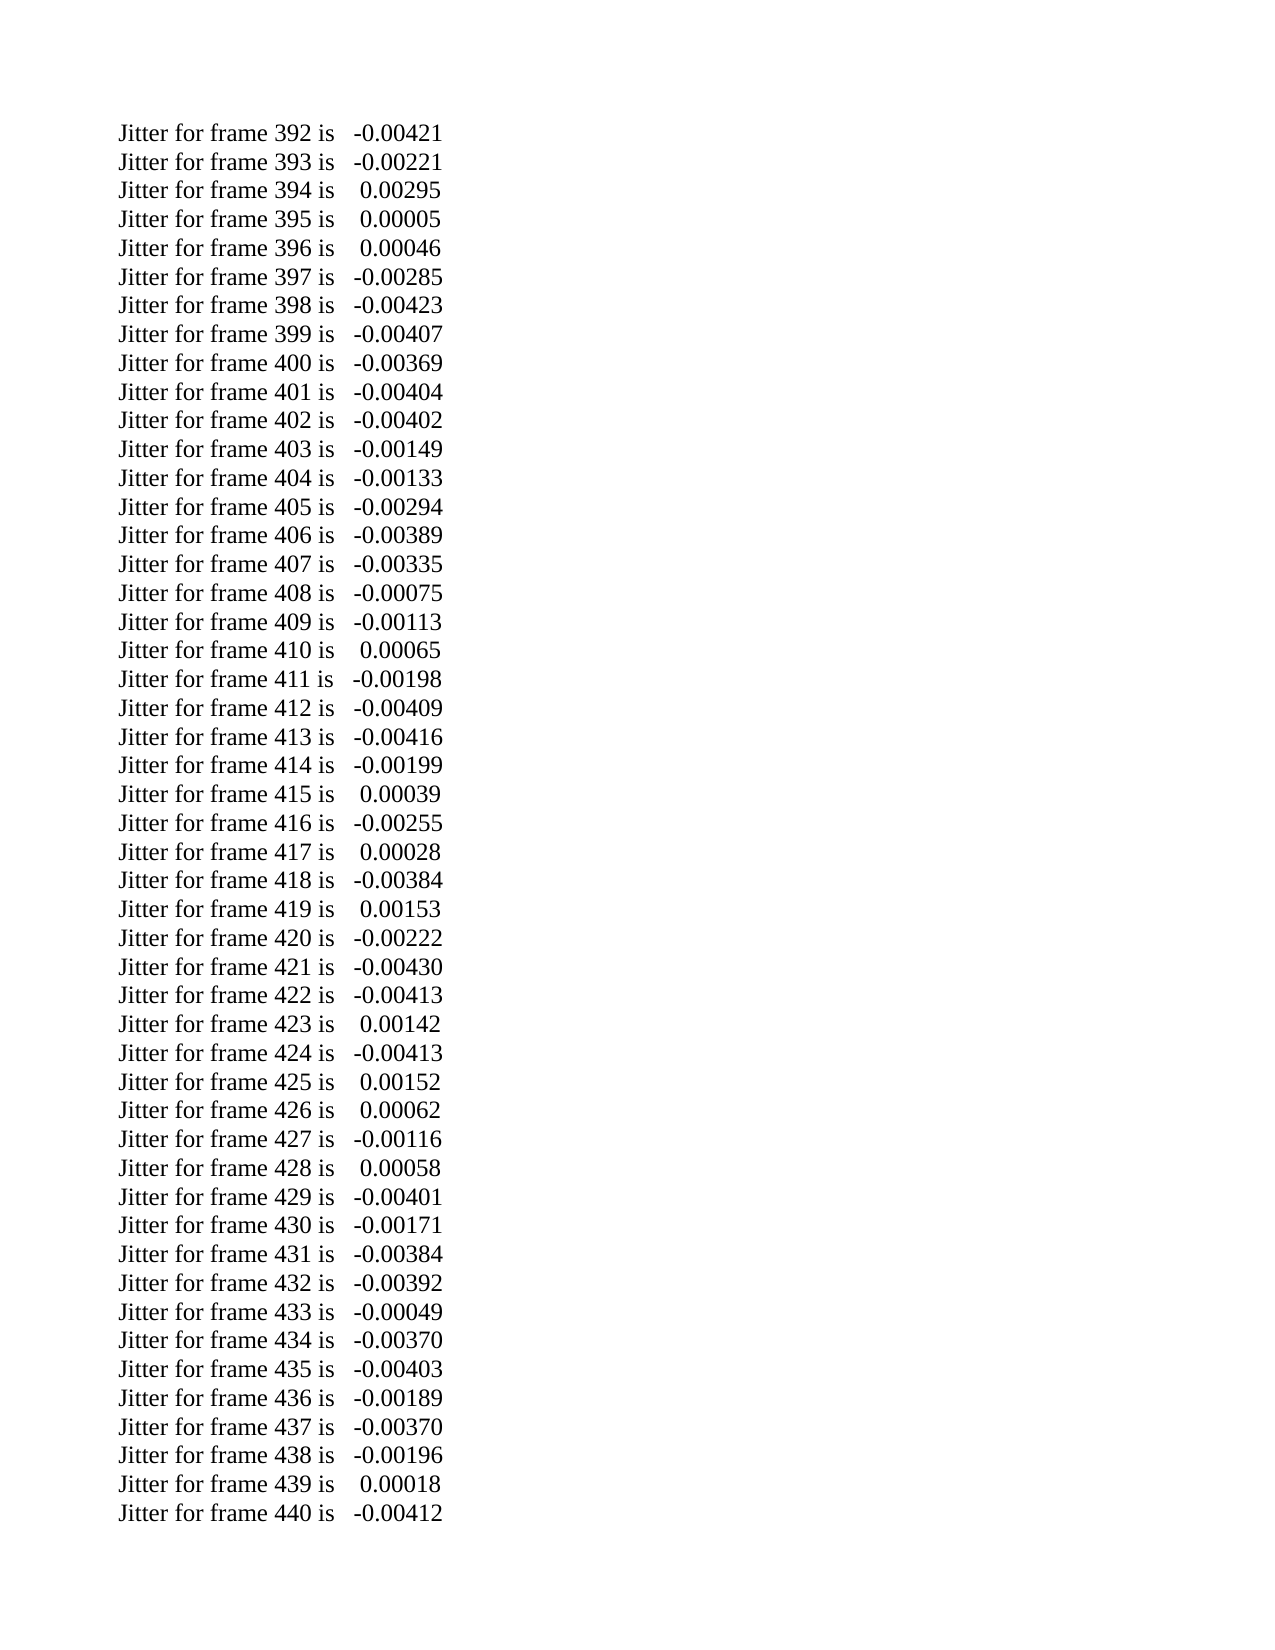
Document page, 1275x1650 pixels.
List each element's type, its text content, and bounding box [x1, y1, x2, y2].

text Jitter for frame 415 is 0.00039 [118, 779, 1157, 808]
text Jitter for frame 398 is -0.00423 [118, 291, 1157, 319]
text Jitter for frame 393 is -0.00221 [118, 147, 1157, 176]
text Jitter for frame 414 is -0.00199 [118, 751, 1157, 779]
text Jitter for frame 412 is -0.00409 [118, 693, 1157, 722]
text Jitter for frame 438 is -0.00196 [118, 1441, 1157, 1469]
text Jitter for frame 408 is -0.00075 [118, 578, 1157, 607]
text Jitter for frame 401 is -0.00404 [118, 377, 1157, 406]
text Jitter for frame 427 is -0.00116 [118, 1124, 1157, 1153]
text Jitter for frame 402 is -0.00402 [118, 406, 1157, 434]
text Jitter for frame 434 is -0.00370 [118, 1326, 1157, 1354]
text Jitter for frame 440 is -0.00412 [118, 1498, 1157, 1527]
text Jitter for frame 428 is 0.00058 [118, 1153, 1157, 1182]
text Jitter for frame 421 is -0.00430 [118, 952, 1157, 981]
text Jitter for frame 396 is 0.00046 [118, 233, 1157, 262]
text Jitter for frame 404 is -0.00133 [118, 463, 1157, 492]
text Jitter for frame 439 is 0.00018 [118, 1469, 1157, 1498]
text Jitter for frame 418 is -0.00384 [118, 866, 1157, 894]
text Jitter for frame 392 is -0.00421 [118, 118, 1157, 147]
text Jitter for frame 435 is -0.00403 [118, 1354, 1157, 1383]
text Jitter for frame 416 is -0.00255 [118, 808, 1157, 837]
text Jitter for frame 430 is -0.00171 [118, 1211, 1157, 1239]
text Jitter for frame 422 is -0.00413 [118, 981, 1157, 1009]
text Jitter for frame 406 is -0.00389 [118, 521, 1157, 549]
text Jitter for frame 400 is -0.00369 [118, 348, 1157, 377]
text Jitter for frame 437 is -0.00370 [118, 1412, 1157, 1441]
text Jitter for frame 432 is -0.00392 [118, 1268, 1157, 1297]
text Jitter for frame 407 is -0.00335 [118, 549, 1157, 578]
text Jitter for frame 420 is -0.00222 [118, 923, 1157, 952]
text Jitter for frame 433 is -0.00049 [118, 1297, 1157, 1326]
text Jitter for frame 399 is -0.00407 [118, 319, 1157, 348]
text Jitter for frame 429 is -0.00401 [118, 1182, 1157, 1211]
text Jitter for frame 405 is -0.00294 [118, 492, 1157, 521]
text Jitter for frame 394 is 0.00295 [118, 176, 1157, 204]
text Jitter for frame 403 is -0.00149 [118, 434, 1157, 463]
text Jitter for frame 397 is -0.00285 [118, 262, 1157, 291]
text Jitter for frame 411 is -0.00198 [118, 664, 1157, 693]
text Jitter for frame 413 is -0.00416 [118, 722, 1157, 751]
text Jitter for frame 436 is -0.00189 [118, 1383, 1157, 1412]
text Jitter for frame 423 is 0.00142 [118, 1009, 1157, 1038]
text Jitter for frame 419 is 0.00153 [118, 894, 1157, 923]
text Jitter for frame 395 is 0.00005 [118, 204, 1157, 233]
text Jitter for frame 425 is 0.00152 [118, 1067, 1157, 1096]
text Jitter for frame 431 is -0.00384 [118, 1239, 1157, 1268]
text Jitter for frame 424 is -0.00413 [118, 1038, 1157, 1067]
text Jitter for frame 410 is 0.00065 [118, 636, 1157, 664]
text Jitter for frame 417 is 0.00028 [118, 837, 1157, 866]
text Jitter for frame 426 is 0.00062 [118, 1096, 1157, 1124]
text Jitter for frame 409 is -0.00113 [118, 607, 1157, 636]
